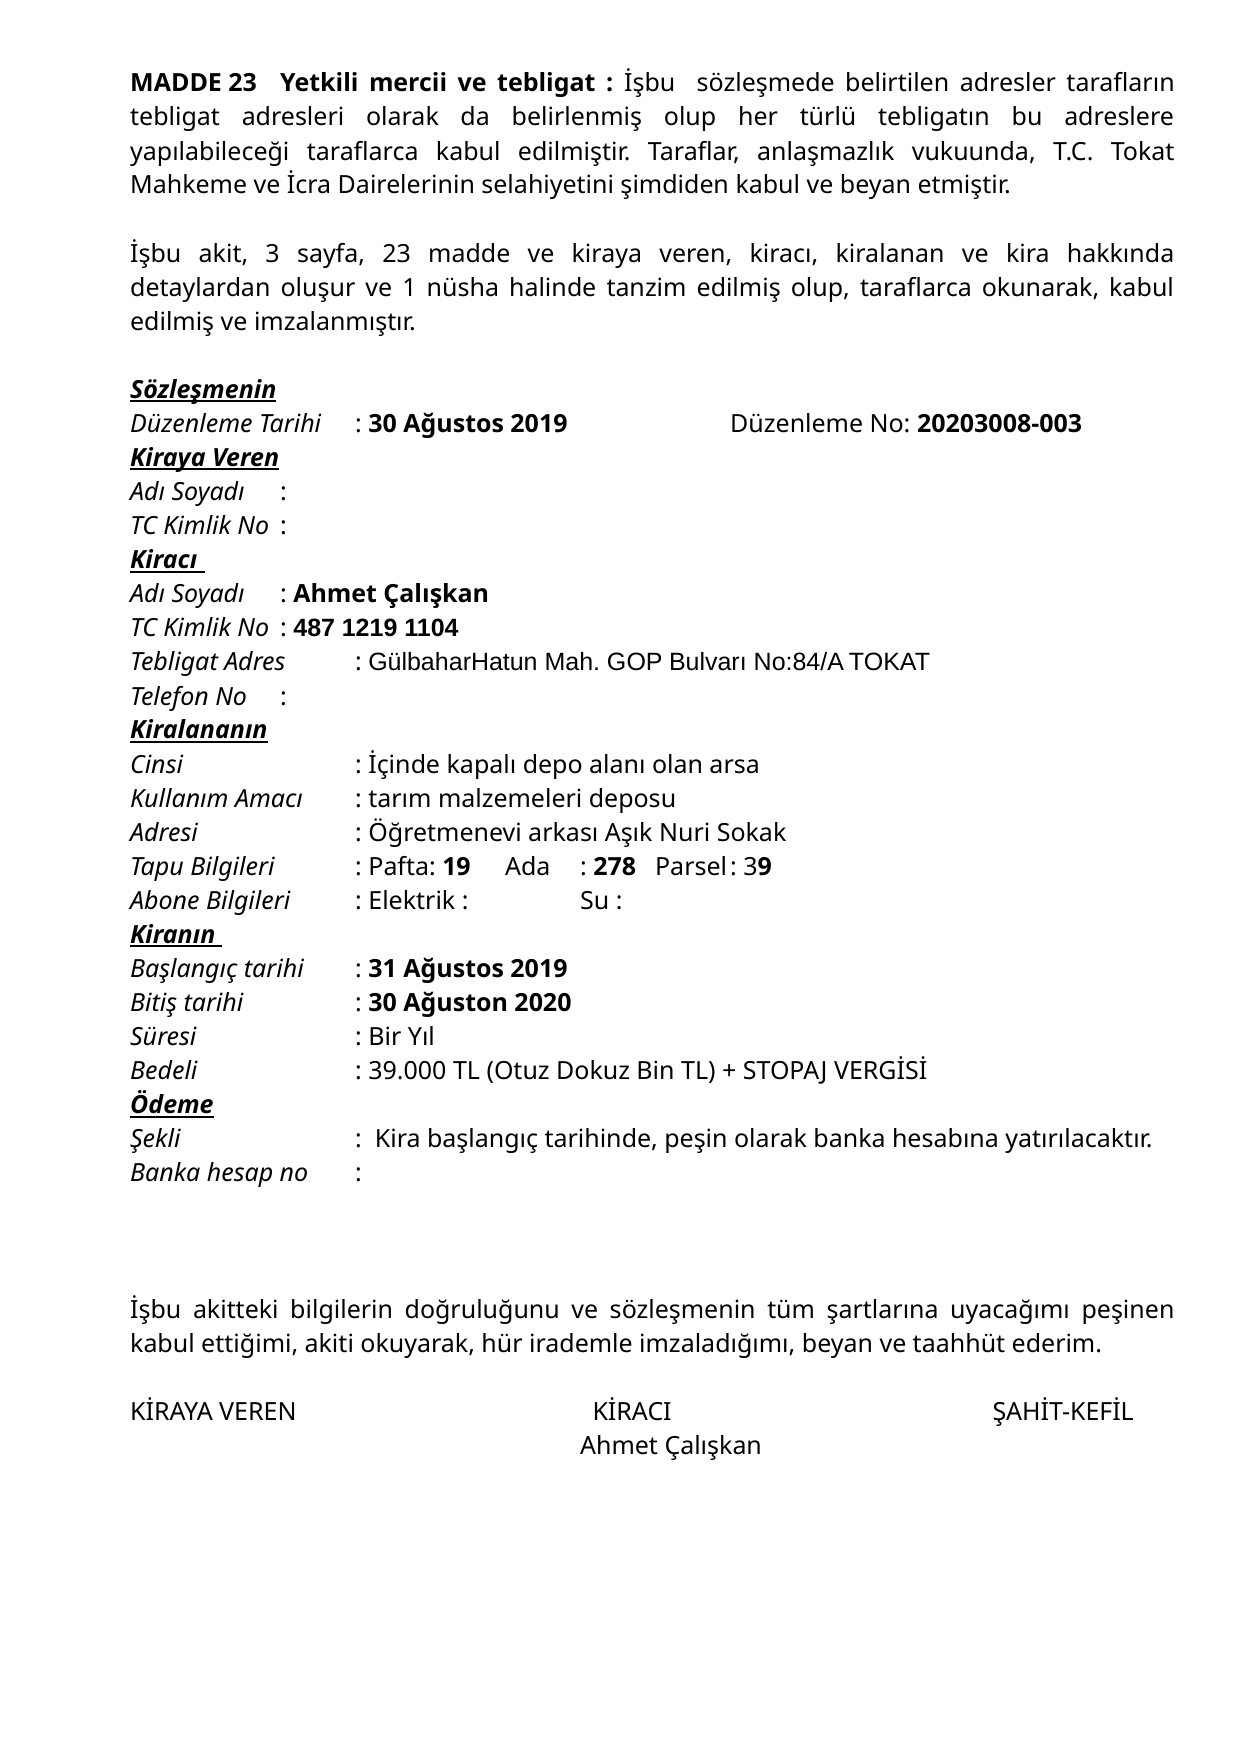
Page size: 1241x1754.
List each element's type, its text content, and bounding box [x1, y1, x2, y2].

text Adresi : Öğretmenevi arkası Aşık Nuri Sokak [130, 814, 1175, 848]
text Tebligat Adres : GülbaharHatun Mah. GOP Bulvarı No:84/A TOKAT [130, 644, 1175, 678]
text KİRAYA VEREN KİRACI ŞAHİT-KEFİL [130, 1393, 1175, 1427]
text İşbu akitteki bilgilerin doğruluğunu ve sözleşmenin tüm şartlarına uyacağımı peşinen kabul ettiğimi, akiti okuyarak, hür irademle imzaladığımı, beyan ve taahhüt ederim. [130, 1291, 1175, 1359]
text Bedeli : 39.000 TL (Otuz Dokuz Bin TL) + STOPAJ VERGİSİ [130, 1053, 1175, 1087]
text Sözleşmenin [130, 372, 1175, 406]
text Abone Bilgileri : Elektrik : Su : [130, 882, 1175, 917]
text Banka hesap no : [130, 1155, 1175, 1189]
list İşbu akit, 3 sayfa, 23 madde ve kiraya veren, kiracı, kiralanan ve kira hakkında detaylardan oluşur ve 1 nüsha halinde tanzim edilmiş olup, taraflarca okunarak, kabul edilmiş ve imzalanmıştır. [130, 235, 1175, 337]
text Başlangıç tarihi : 31 Ağustos 2019 [130, 951, 1175, 985]
text Kiranın [130, 917, 1175, 951]
text Ödeme [130, 1087, 1175, 1121]
text Ahmet Çalışkan [130, 1427, 1175, 1496]
text Telefon No : [130, 678, 1175, 712]
text Süresi : Bir Yıl [130, 1019, 1175, 1053]
text Düzenleme Tarihi : 30 Ağustos 2019 Düzenleme No: 20203008-003 [130, 406, 1175, 440]
text Kiraya Veren [130, 440, 1175, 474]
text Tapu Bilgileri : Pafta: 19 Ada : 278 Parsel : 39 [130, 848, 1175, 882]
text TC Kimlik No : 487 1219 1104 [130, 610, 1175, 644]
text Cinsi : İçinde kapalı depo alanı olan arsa [130, 746, 1175, 780]
text Adı Soyadı : [130, 474, 1175, 508]
text Kiralananın [130, 712, 1175, 746]
list MADDE 23 Yetkili mercii ve tebligat : İşbu sözleşmede belirtilen adresler tarafların tebligat adresleri olarak da belirlenmiş olup her türlü tebligatın bu adreslere yapılabileceği taraflarca kabul edilmiştir. Taraflar, anlaşmazlık vukuunda, T.C. Tokat Mahkeme ve İcra Dairelerinin selahiyetini şimdiden kabul ve beyan etmiştir. [130, 65, 1175, 201]
text Bitiş tarihi : 30 Ağuston 2020 [130, 985, 1175, 1019]
text Kiracı [130, 542, 1175, 576]
text Şekli : Kira başlangıç tarihinde, peşin olarak banka hesabına yatırılacaktır. [130, 1121, 1175, 1155]
text Adı Soyadı : Ahmet Çalışkan [130, 576, 1175, 610]
text TC Kimlik No : [130, 508, 1175, 542]
text Kullanım Amacı : tarım malzemeleri deposu [130, 780, 1175, 814]
